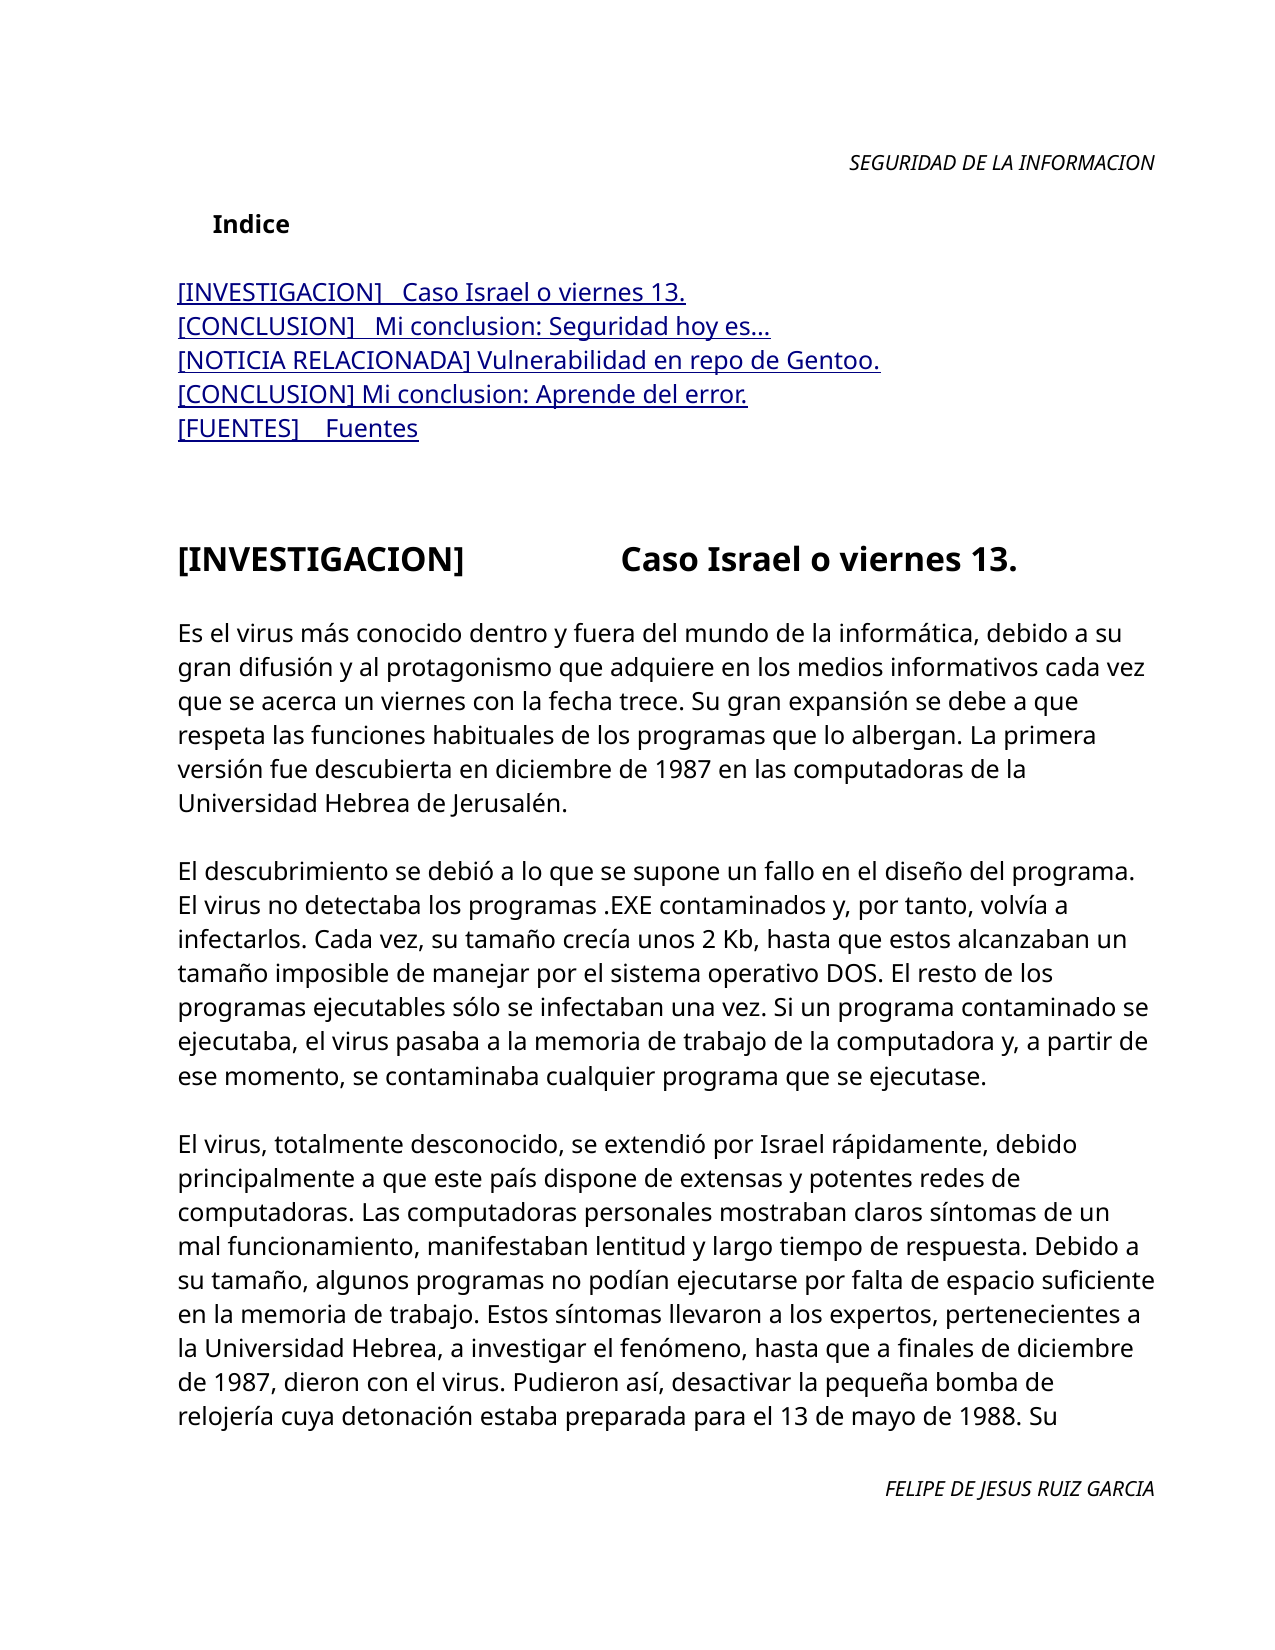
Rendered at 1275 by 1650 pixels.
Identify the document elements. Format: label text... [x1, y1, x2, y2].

text [CONCLUSION] Mi conclusion: Aprende del error. [177, 377, 1157, 411]
text [FUENTES] Fuentes [177, 411, 1157, 445]
text [NOTICIA RELACIONADA] Vulnerabilidad en repo de Gentoo. [177, 343, 1157, 377]
text [CONCLUSION] Mi conclusion: Seguridad hoy es… [177, 309, 1157, 343]
text El descubrimiento se debió a lo que se supone un fallo en el diseño del programa. El virus no detectaba los programas .EXE contaminados y, por tanto, volvía a infectarlos. Cada vez, su tamaño crecía unos 2 Kb, hasta que estos alcanzaban un tamaño imposible de manejar por el sistema operativo DOS. El resto de los programas ejecutables sólo se infectaban una vez. Si un programa contaminado se ejecutaba, el virus pasaba a la memoria de trabajo de la computadora y, a partir de ese momento, se contaminaba cualquier programa que se ejecutase. [177, 854, 1157, 1092]
text [INVESTIGACION] Caso Israel o viernes 13. [177, 241, 1157, 309]
text Es el virus más conocido dentro y fuera del mundo de la informática, debido a su gran difusión y al protagonismo que adquiere en los medios informativos cada vez que se acerca un viernes con la fecha trece. Su gran expansión se debe a que respeta las funciones habituales de los programas que lo albergan. La primera versión fue descubierta en diciembre de 1987 en las computadoras de la Universidad Hebrea de Jerusalén. [177, 615, 1157, 820]
text [INVESTIGACION] Caso Israel o viernes 13. [177, 536, 1157, 581]
text Indice [177, 207, 1157, 241]
text El virus, totalmente desconocido, se extendió por Israel rápidamente, debido principalmente a que este país dispone de extensas y potentes redes de computadoras. Las computadoras personales mostraban claros síntomas de un mal funcionamiento, manifestaban lentitud y largo tiempo de respuesta. Debido a su tamaño, algunos programas no podían ejecutarse por falta de espacio suficiente en la memoria de trabajo. Estos síntomas llevaron a los expertos, pertenecientes a la Universidad Hebrea, a investigar el fenómeno, hasta que a finales de diciembre de 1987, dieron con el virus. Pudieron así, desactivar la pequeña bomba de relojería cuya detonación estaba preparada para el 13 de mayo de 1988. Su [177, 1126, 1157, 1433]
